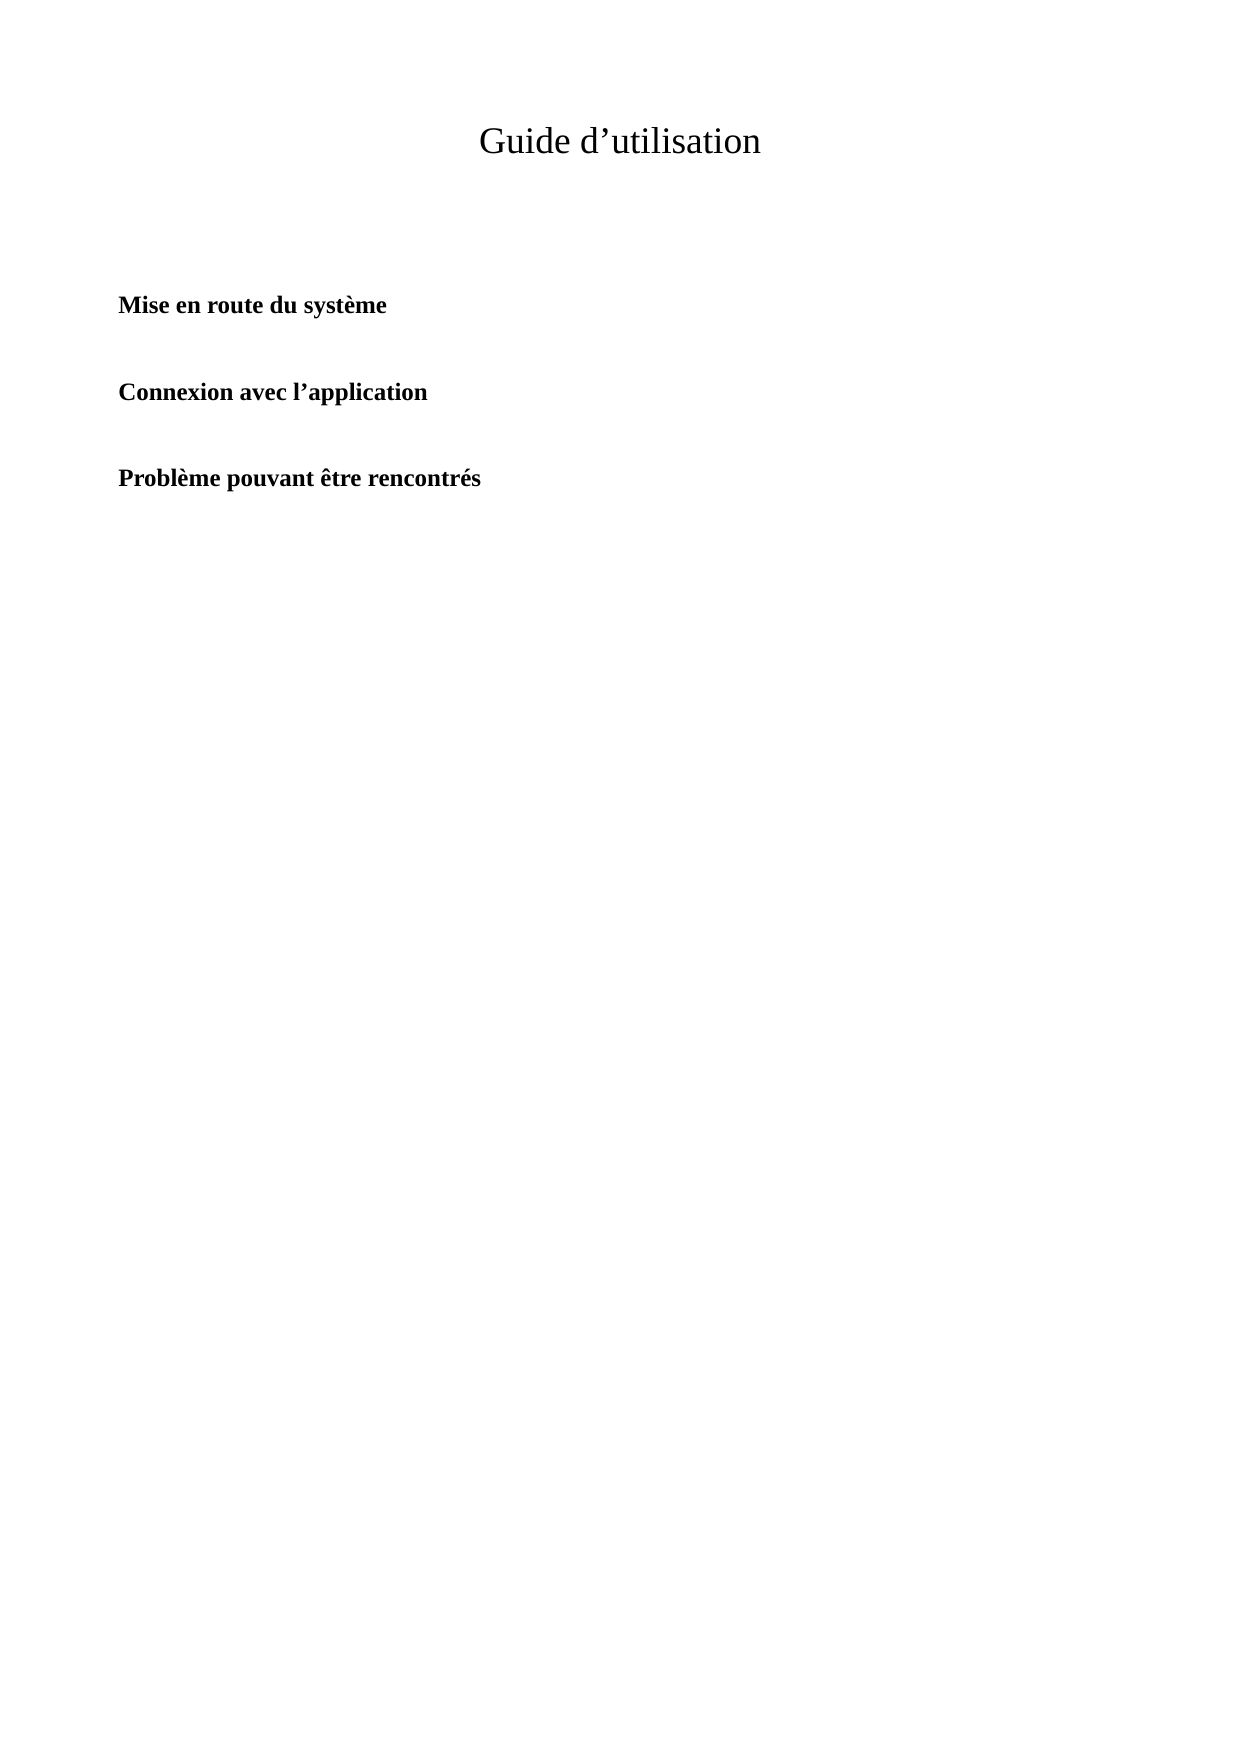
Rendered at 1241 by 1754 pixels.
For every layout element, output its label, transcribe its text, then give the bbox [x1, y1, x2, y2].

text Connexion avec l’application [118, 377, 1122, 406]
text Guide d’utilisation [118, 118, 1122, 161]
text Problème pouvant être rencontrés [118, 463, 1122, 492]
text Mise en route du système [118, 291, 1122, 319]
